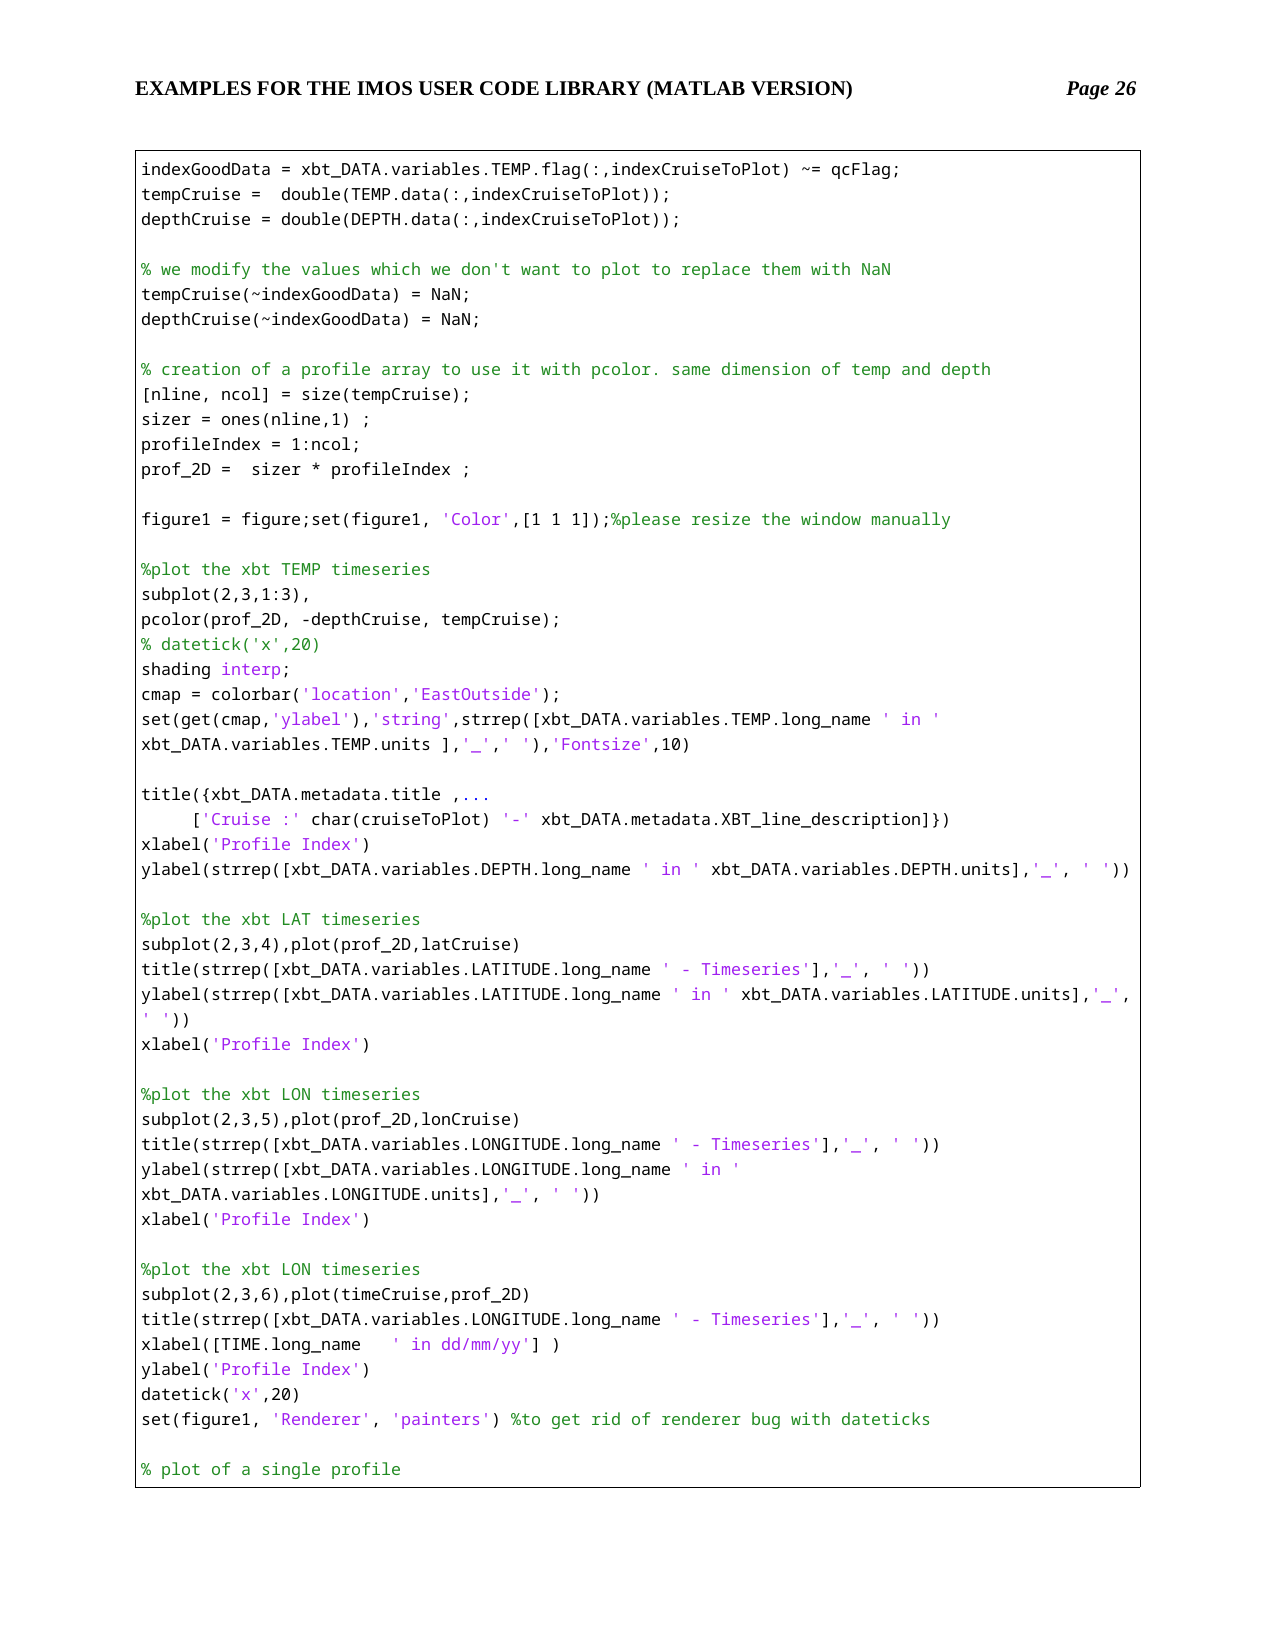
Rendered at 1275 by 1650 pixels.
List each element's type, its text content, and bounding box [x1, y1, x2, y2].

table_header indexGoodData = xbt_DATA.variables.TEMP.flag(:,indexCruiseToPlot) ~= qcFlag; tempCruise = double(TEMP.data(:,indexCruiseToPlot)); depthCruise = double(DEPTH.data(:,indexCruiseToPlot)); % we modify the values which we don't want to plot to replace them with NaN tempCruise(~indexGoodData) = NaN; depthCruise(~indexGoodData) = NaN; % creation of a profile array to use it with pcolor. same dimension of temp and depth [nline, ncol] = size(tempCruise); sizer = ones(nline,1) ; profileIndex = 1:ncol; prof_2D = sizer * profileIndex ; figure1 = figure;set(figure1, 'Color',[1 1 1]);%please resize the window manually %plot the xbt TEMP timeseries subplot(2,3,1:3), pcolor(prof_2D, -depthCruise, tempCruise); % datetick('x',20) shading interp; cmap = colorbar('location','EastOutside'); set(get(cmap,'ylabel'),'string',strrep([xbt_DATA.variables.TEMP.long_name ' in ' xbt_DATA.variables.TEMP.units ],'_',' '),'Fontsize',10) title({xbt_DATA.metadata.title ,... ['Cruise :' char(cruiseToPlot) '-' xbt_DATA.metadata.XBT_line_description]}) xlabel('Profile Index') ylabel(strrep([xbt_DATA.variables.DEPTH.long_name ' in ' xbt_DATA.variables.DEPTH.units],'_', ' ')) %plot the xbt LAT timeseries subplot(2,3,4),plot(prof_2D,latCruise) title(strrep([xbt_DATA.variables.LATITUDE.long_name ' - Timeseries'],'_', ' ')) ylabel(strrep([xbt_DATA.variables.LATITUDE.long_name ' in ' xbt_DATA.variables.LATITUDE.units],'_', ' ')) xlabel('Profile Index') %plot the xbt LON timeseries subplot(2,3,5),plot(prof_2D,lonCruise) title(strrep([xbt_DATA.variables.LONGITUDE.long_name ' - Timeseries'],'_', ' ')) ylabel(strrep([xbt_DATA.variables.LONGITUDE.long_name ' in ' xbt_DATA.variables.LONGITUDE.units],'_', ' ')) xlabel('Profile Index') %plot the xbt LON timeseries subplot(2,3,6),plot(timeCruise,prof_2D) title(strrep([xbt_DATA.variables.LONGITUDE.long_name ' - Timeseries'],'_', ' ')) xlabel([TIME.long_name ' in dd/mm/yy'] ) ylabel('Profile Index') datetick('x',20) set(figure1, 'Renderer', 'painters') %to get rid of renderer bug with dateticks % plot of a single profile [136, 151, 1140, 1487]
